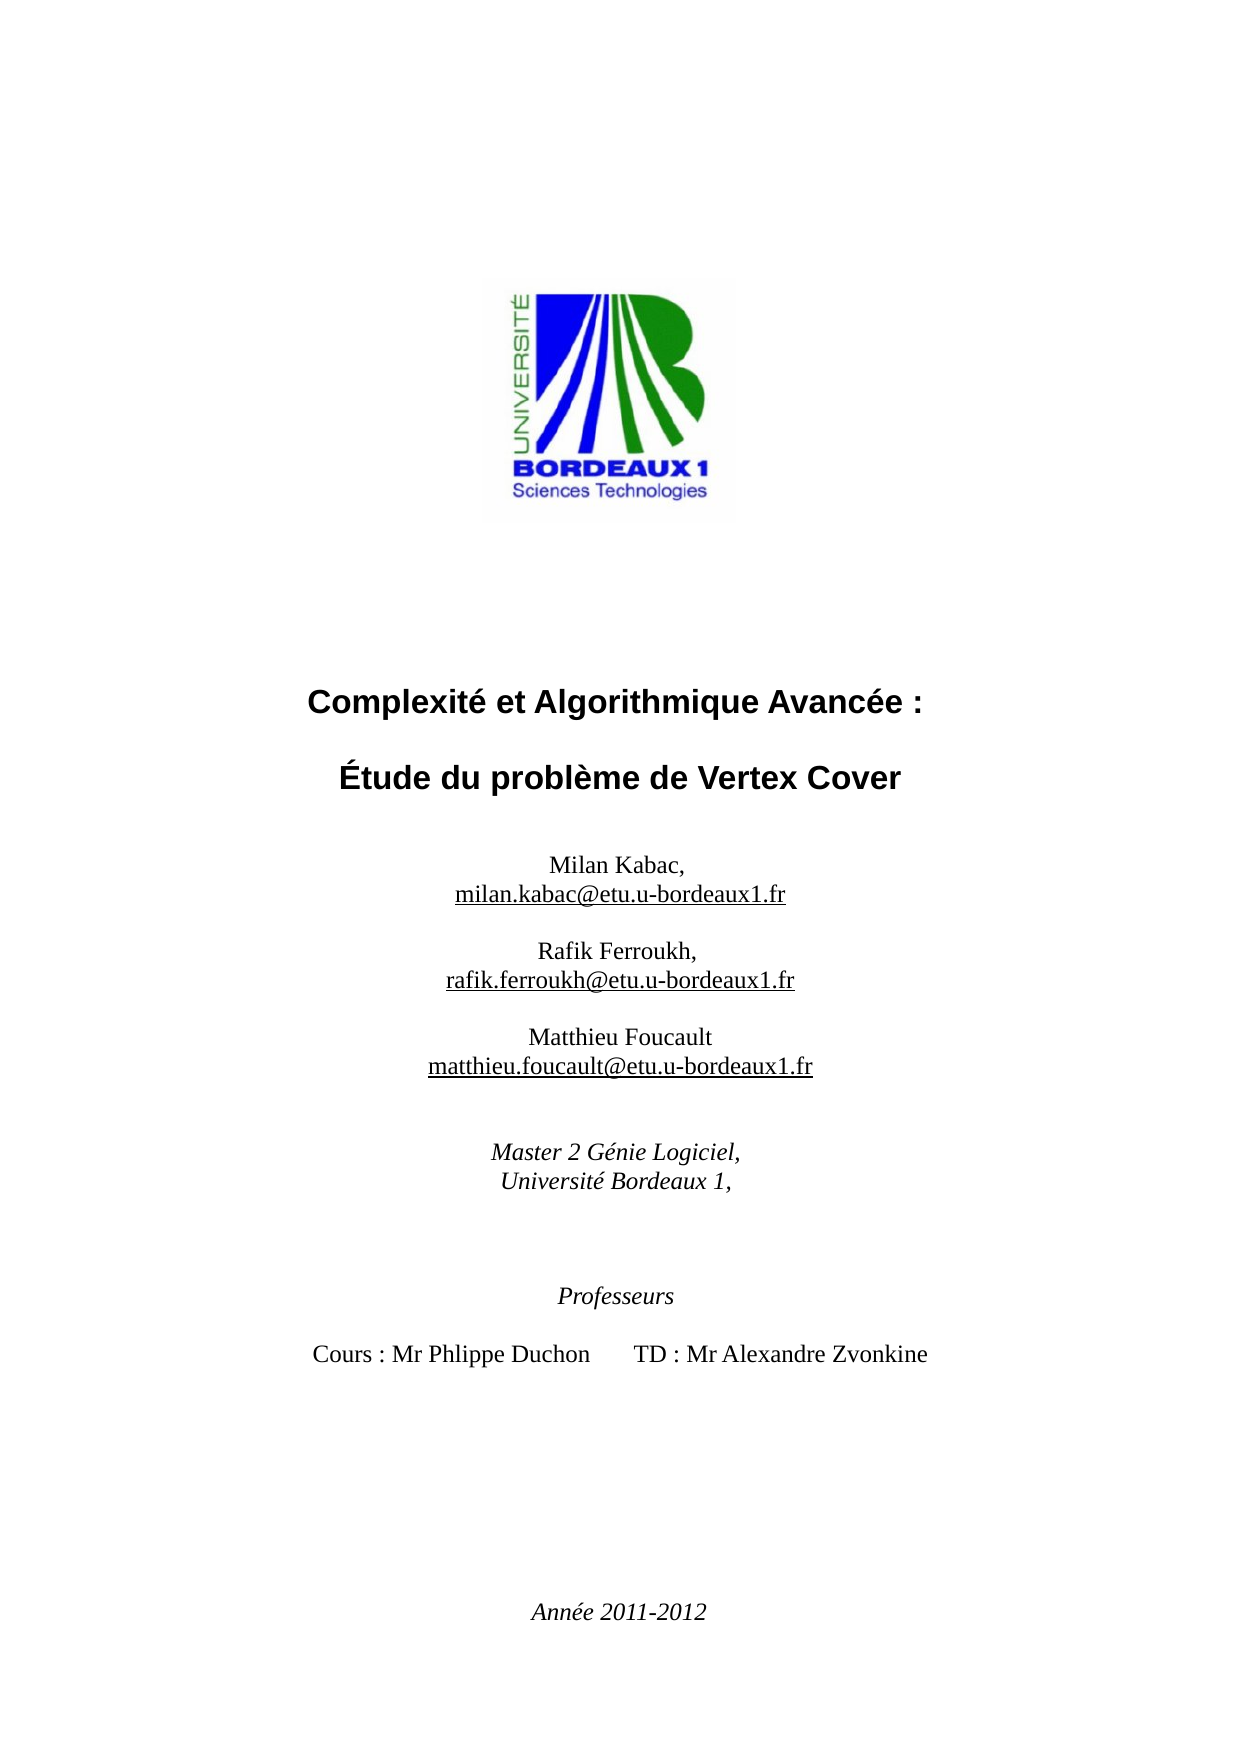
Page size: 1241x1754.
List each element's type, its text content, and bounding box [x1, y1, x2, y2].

picture [481, 278, 736, 523]
text Master 2 Génie Logiciel, [118, 1137, 1122, 1166]
subtitle Étude du problème de Vertex Cover [118, 758, 1122, 796]
text Milan Kabac, [118, 850, 1122, 879]
text Rafik Ferroukh, [118, 936, 1122, 965]
text Université Bordeaux 1, [118, 1166, 1122, 1195]
text rafik.ferroukh@etu.u-bordeaux1.fr [118, 965, 1122, 994]
text Professeurs [118, 1281, 1122, 1310]
text matthieu.foucault@etu.u-bordeaux1.fr [118, 1051, 1122, 1080]
subtitle Complexité et Algorithmique Avancée : [118, 682, 1122, 720]
text Cours : Mr Phlippe Duchon TD : Mr Alexandre Zvonkine [118, 1339, 1122, 1367]
text milan.kabac@etu.u-bordeaux1.fr [118, 879, 1122, 907]
text Année 2011-2012 [118, 1597, 1122, 1626]
text Matthieu Foucault [118, 1022, 1122, 1051]
